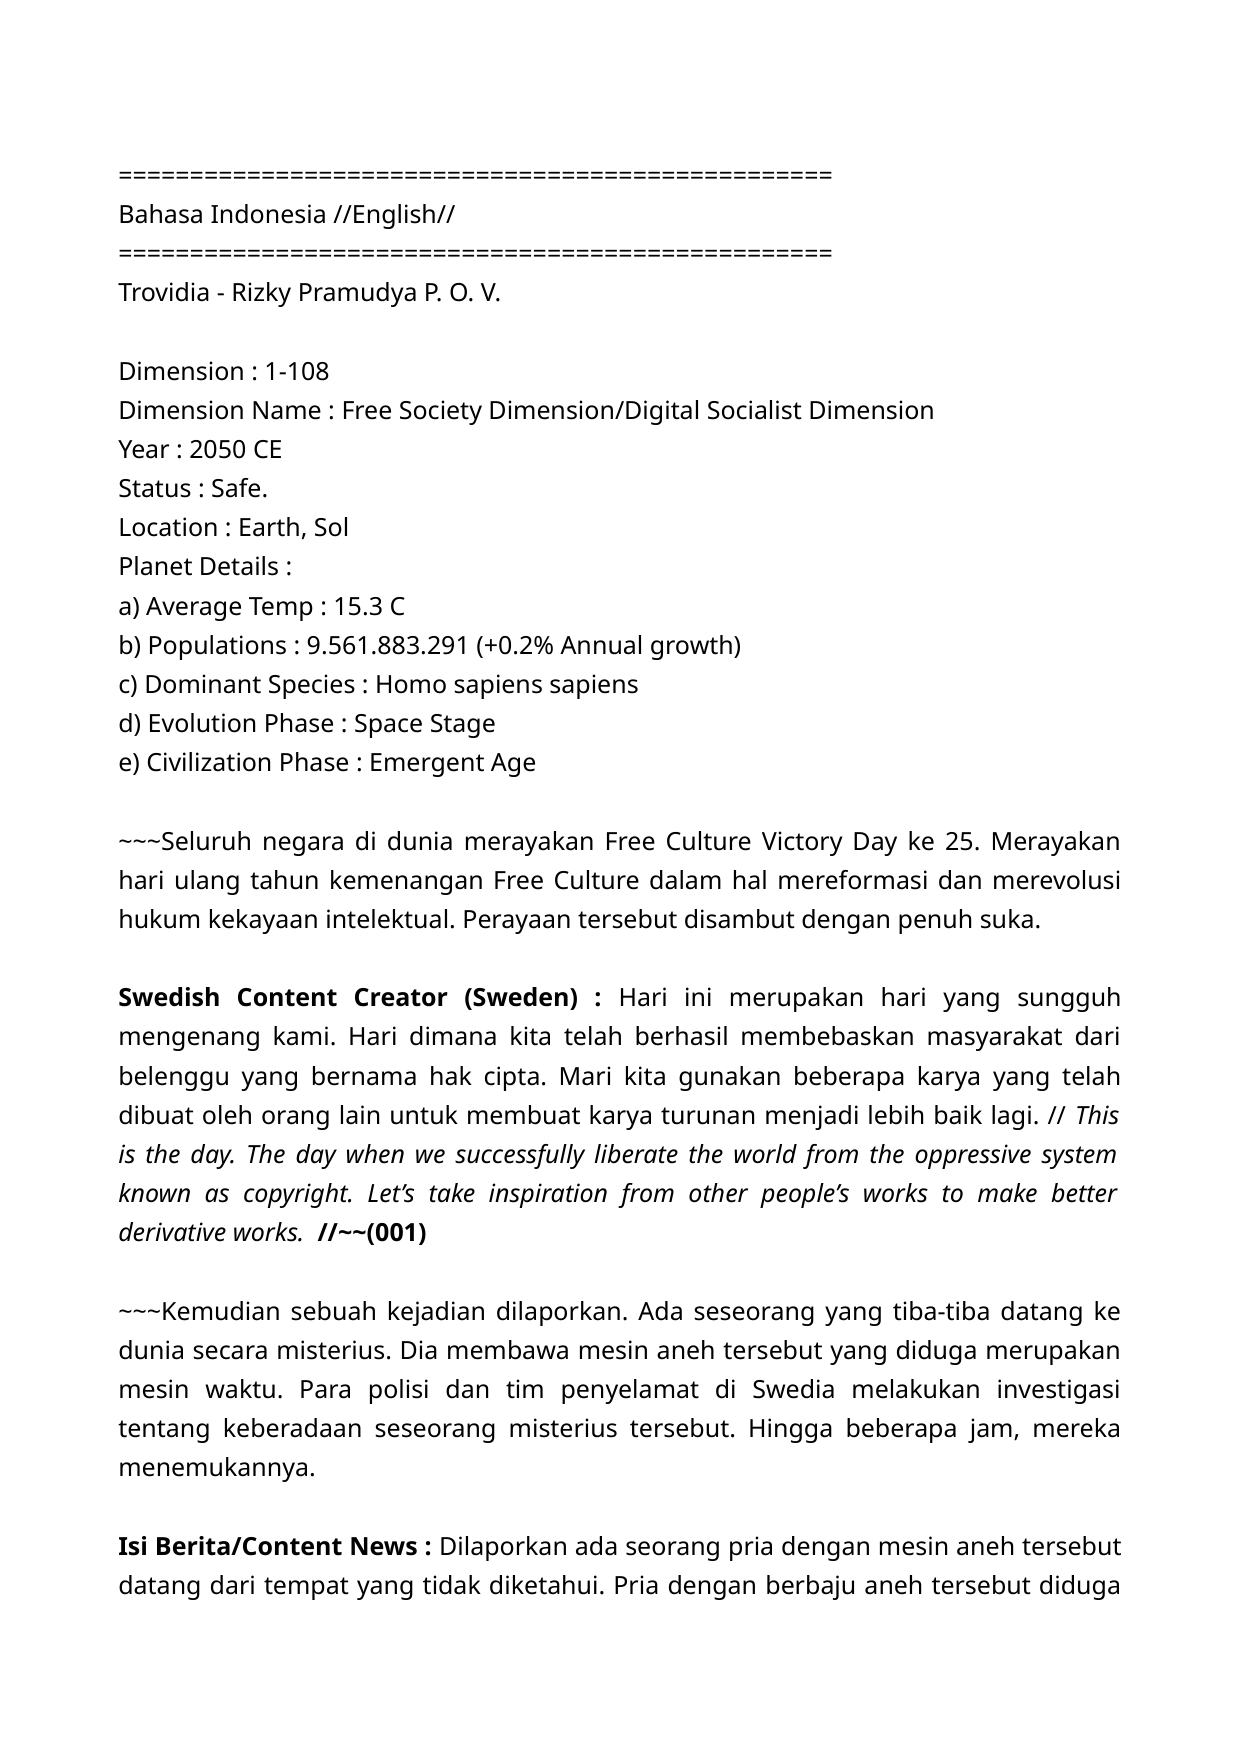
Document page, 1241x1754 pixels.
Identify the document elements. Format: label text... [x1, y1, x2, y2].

text ================================================== [118, 157, 1122, 191]
text Dimension : 1-108 [118, 353, 1122, 387]
text a) Average Temp : 15.3 C [118, 588, 1122, 622]
text c) Dominant Species : Homo sapiens sapiens [118, 666, 1122, 701]
text b) Populations : 9.561.883.291 (+0.2% Annual growth) [118, 627, 1122, 661]
text Year : 2050 CE [118, 431, 1122, 466]
text ~~~Seluruh negara di dunia merayakan Free Culture Victory Day ke 25. Merayakan hari ulang tahun kemenangan Free Culture dalam hal mereformasi dan merevolusi hukum kekayaan intelektual. Perayaan tersebut disambut dengan penuh suka. [118, 823, 1122, 936]
text Isi Berita/Content News : Dilaporkan ada seorang pria dengan mesin aneh tersebut datang dari tempat yang tidak diketahui. Pria dengan berbaju aneh tersebut diduga [118, 1528, 1122, 1601]
text ~~~Kemudian sebuah kejadian dilaporkan. Ada seseorang yang tiba-tiba datang ke dunia secara misterius. Dia membawa mesin aneh tersebut yang diduga merupakan mesin waktu. Para polisi dan tim penyelamat di Swedia melakukan investigasi tentang keberadaan seseorang misterius tersebut. Hingga beberapa jam, mereka menemukannya. [118, 1293, 1122, 1484]
text Bahasa Indonesia //English// [118, 196, 1122, 231]
text e) Civilization Phase : Emergent Age [118, 745, 1122, 779]
text d) Evolution Phase : Space Stage [118, 706, 1122, 740]
text Location : Earth, Sol [118, 510, 1122, 544]
text ================================================== [118, 236, 1122, 270]
text Dimension Name : Free Society Dimension/Digital Socialist Dimension [118, 392, 1122, 426]
text Trovidia - Rizky Pramudya P. O. V. [118, 275, 1122, 309]
text Swedish Content Creator (Sweden) : Hari ini merupakan hari yang sungguh mengenang kami. Hari dimana kita telah berhasil membebaskan masyarakat dari belenggu yang bernama hak cipta. Mari kita gunakan beberapa karya yang telah dibuat oleh orang lain untuk membuat karya turunan menjadi lebih baik lagi. // This is the day. The day when we successfully liberate the world from the oppressive system known as copyright. Let’s take inspiration from other people’s works to make better derivative works. //~~(001) [118, 980, 1122, 1249]
text Status : Safe. [118, 471, 1122, 505]
text Planet Details : [118, 549, 1122, 583]
